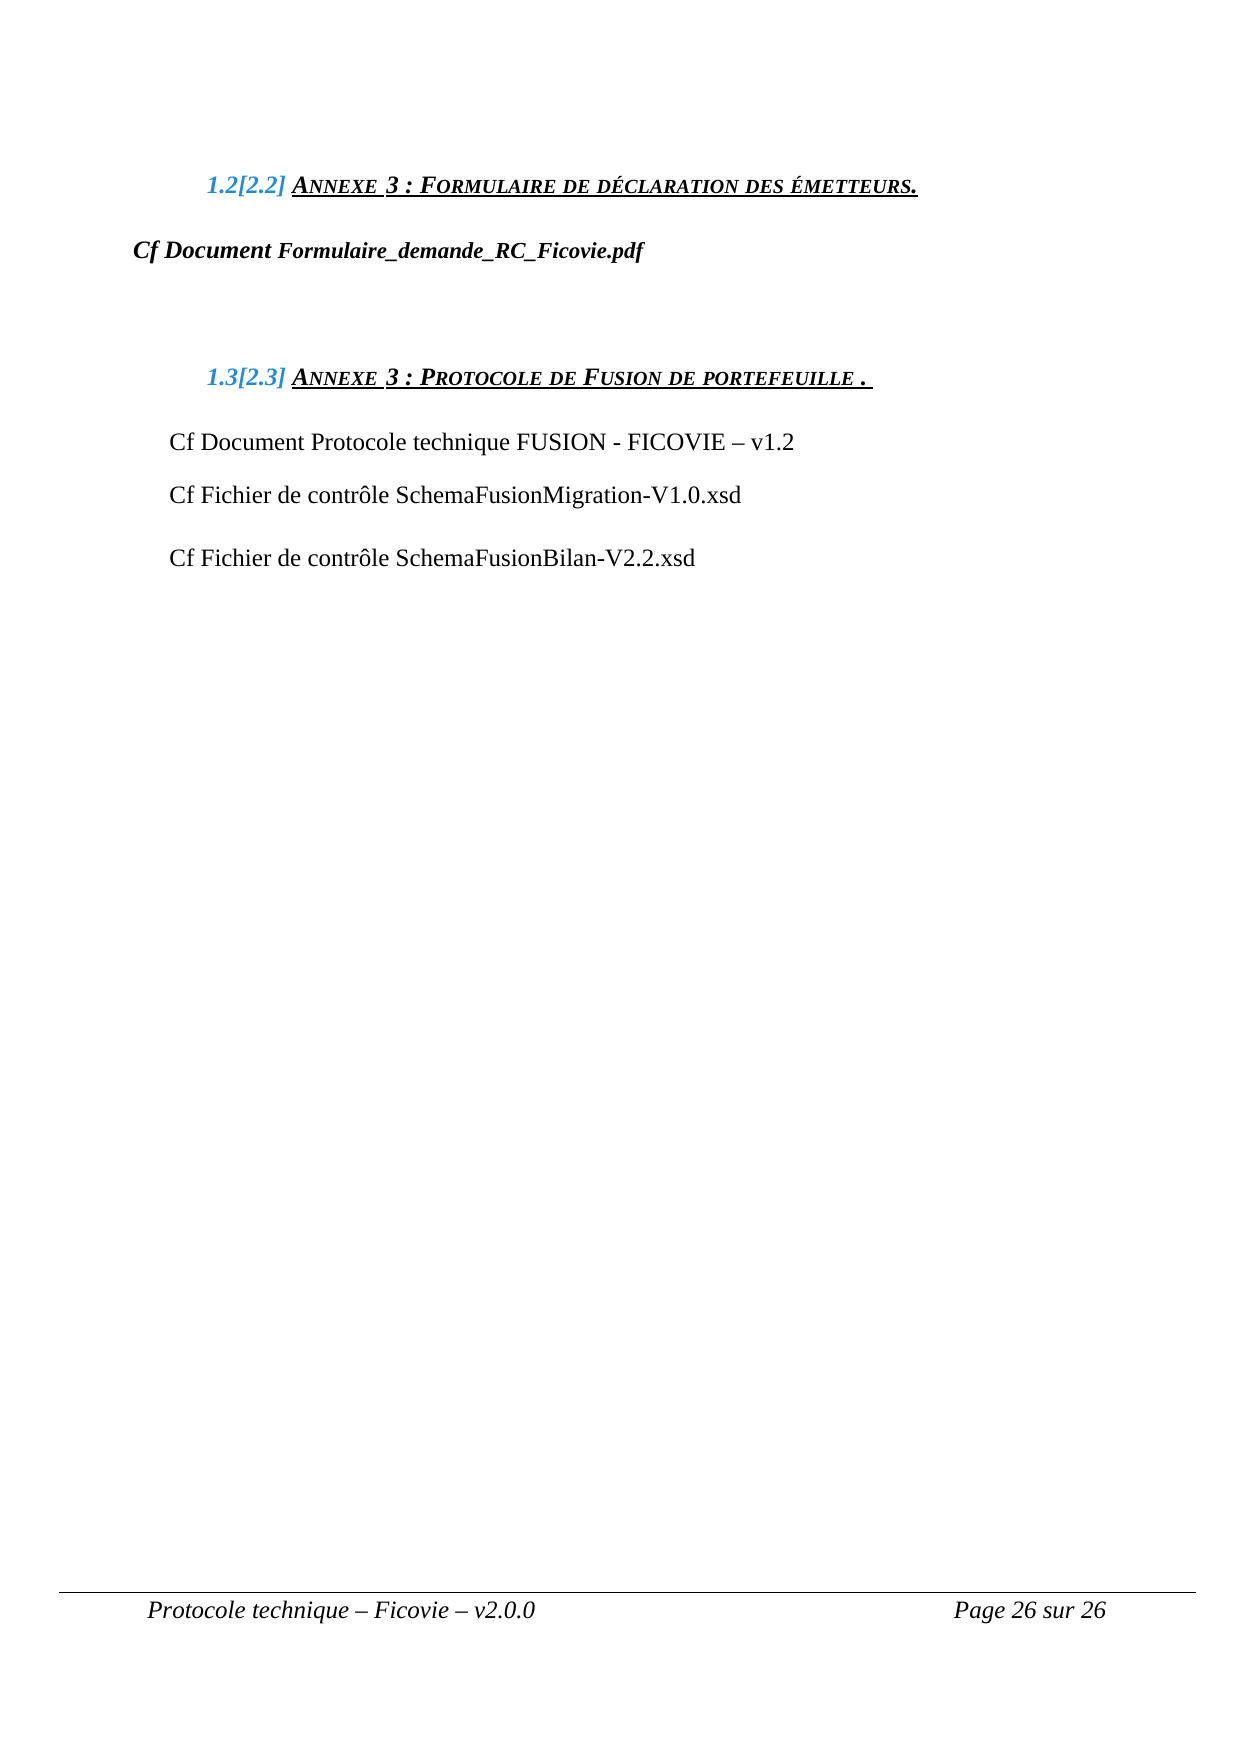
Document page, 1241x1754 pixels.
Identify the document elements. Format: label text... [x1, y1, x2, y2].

text Cf Fichier de contrôle SchemaFusionMigration-V1.0.xsd [169, 480, 1196, 508]
text Cf Document Formulaire_demande_RC_Ficovie.pdf [74, 235, 1196, 264]
subtitle Annexe 3 : Protocole de Fusion de portefeuille . [207, 362, 1196, 391]
text Cf Fichier de contrôle SchemaFusionBilan-V2.2.xsd [169, 543, 1196, 572]
subtitle Annexe 3 : Formulaire de déclaration des émetteurs. [207, 170, 1196, 199]
text Cf Document Protocole technique FUSION - FICOVIE – v1.2 [169, 427, 1196, 456]
